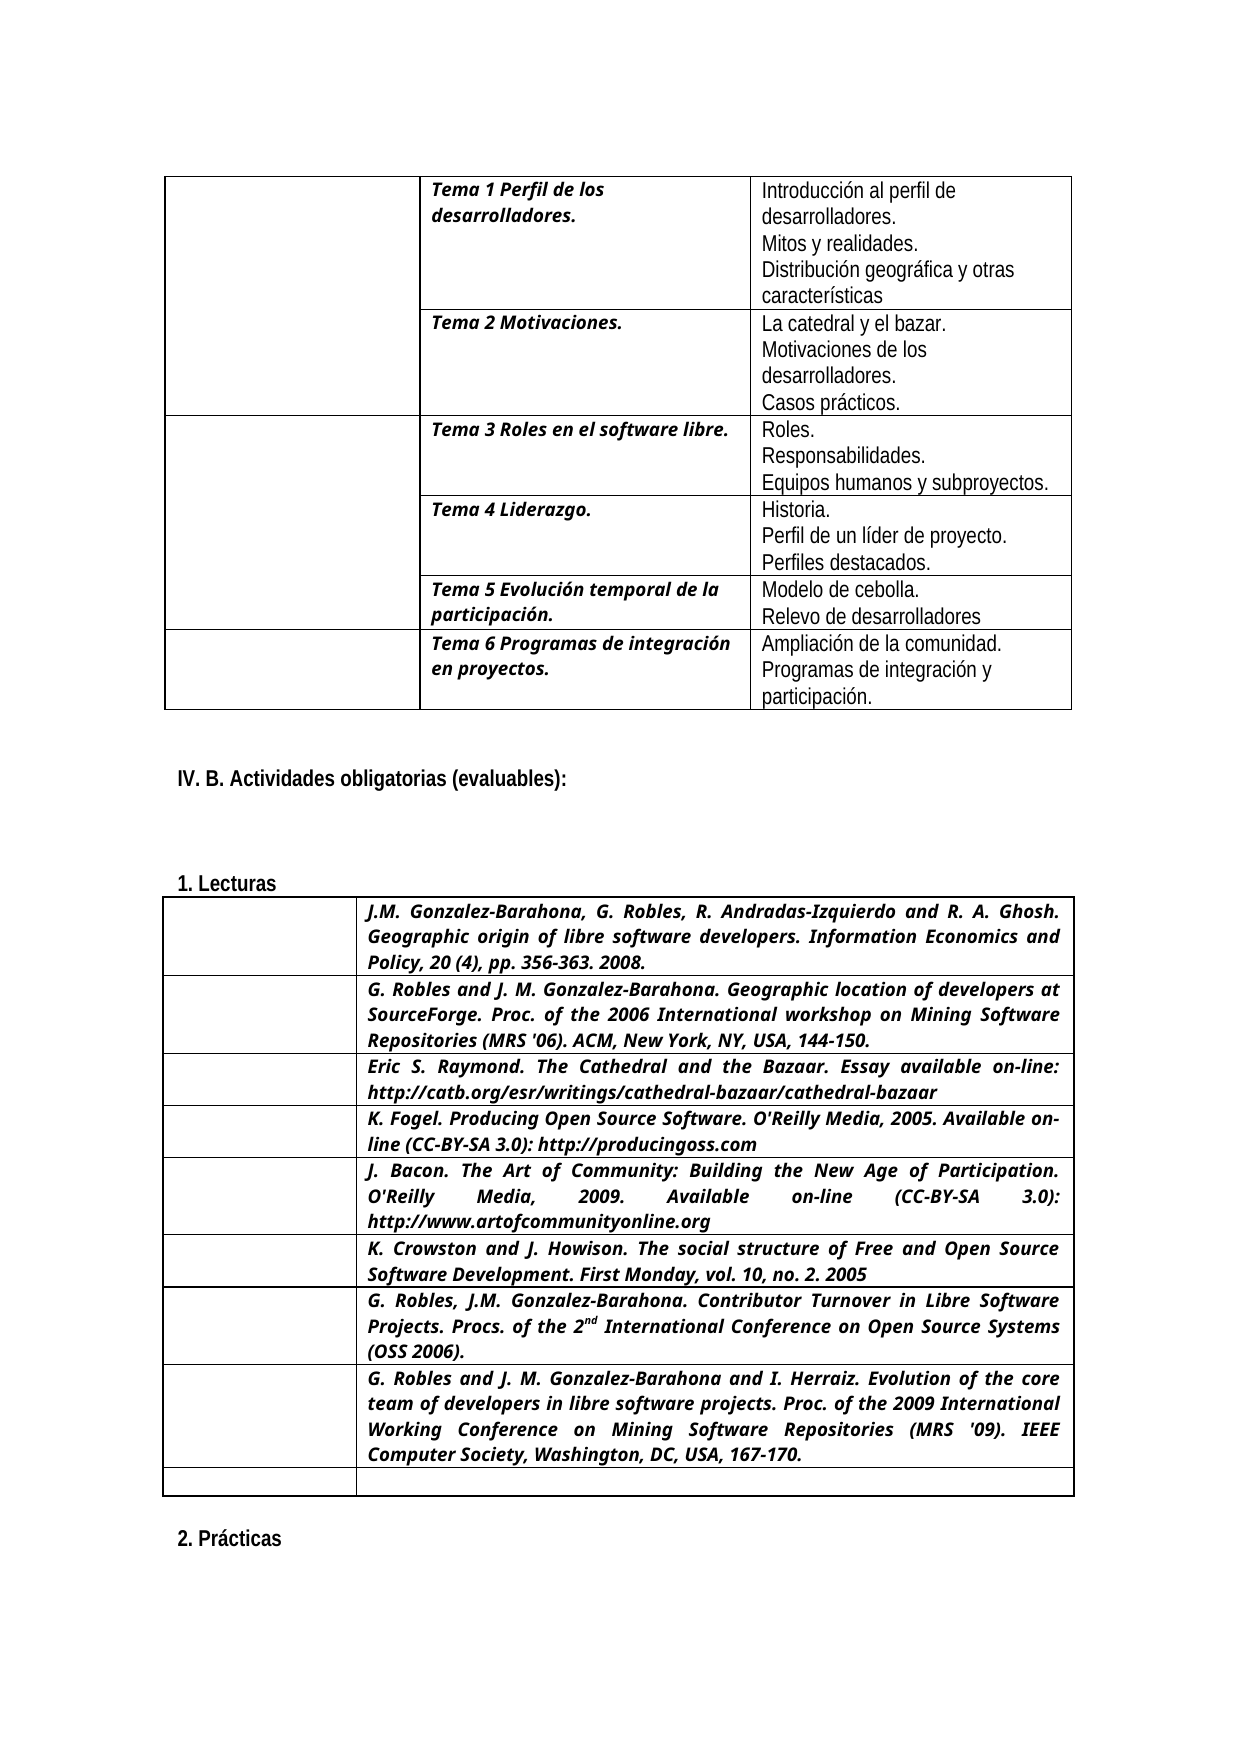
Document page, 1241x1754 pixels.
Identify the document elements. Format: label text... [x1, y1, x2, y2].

table_cell [166, 177, 419, 308]
table_cell [166, 495, 419, 575]
table_cell K. Crowston and J. Howison. The social structure of Free and Open Source Software Development. First Monday, vol. 10, no. 2. 2005 [357, 1235, 1073, 1286]
table_cell Modelo de cebolla. Relevo de desarrolladores [751, 576, 1071, 629]
table_cell [357, 1468, 1073, 1494]
table_cell [164, 1288, 356, 1364]
table_cell [166, 630, 419, 709]
table_header J.M. Gonzalez-Barahona, G. Robles, R. Andradas-Izquierdo and R. A. Ghosh. Geographic origin of libre software developers. Information Economics and Policy, 20 (4), pp. 356-363. 2008. [357, 898, 1073, 975]
table_header [164, 898, 356, 975]
table_cell K. Fogel. Producing Open Source Software. O'Reilly Media, 2005. Available on-line (CC-BY-SA 3.0): http://producingoss.com [357, 1106, 1073, 1157]
table_cell G. Robles, J.M. Gonzalez-Barahona. Contributor Turnover in Libre Software Projects. Procs. of the 2nd International Conference on Open Source Systems (OSS 2006). [357, 1288, 1073, 1364]
table_cell [166, 309, 419, 415]
table_cell Ampliación de la comunidad. Programas de integración y participación. [751, 630, 1071, 709]
table_cell La catedral y el bazar. Motivaciones de los desarrolladores. Casos prácticos. [751, 310, 1071, 415]
table_cell [164, 1054, 356, 1104]
table_cell [166, 416, 419, 495]
table_cell Tema 4 Liderazgo. [421, 496, 750, 575]
table_cell [164, 1235, 356, 1286]
text 1. Lecturas [177, 870, 1063, 896]
table_cell G. Robles and J. M. Gonzalez-Barahona and I. Herraiz. Evolution of the core team of developers in libre software projects. Proc. of the 2009 International Working Conference on Mining Software Repositories (MRS '09). IEEE Computer Society, Washington, DC, USA, 167-170. [357, 1365, 1073, 1467]
table_cell Tema 3 Roles en el software libre. [421, 416, 750, 495]
table_cell Tema 6 Programas de integración en proyectos. [421, 630, 750, 709]
table_cell [164, 976, 356, 1052]
table_cell J. Bacon. The Art of Community: Building the New Age of Participation. O'Reilly Media, 2009. Available on-line (CC-BY-SA 3.0): http://www.artofcommunityonline.org [357, 1158, 1073, 1234]
table_cell Tema 1 Perfil de los desarrolladores. [421, 177, 750, 308]
table_cell Historia. Perfil de un líder de proyecto. Perfiles destacados. [751, 496, 1071, 575]
table_cell Introducción al perfil de desarrolladores. Mitos y realidades. Distribución geográfica y otras características [751, 177, 1071, 308]
text 2. Prácticas [177, 1524, 1063, 1551]
table_cell [164, 1106, 356, 1157]
table_cell [166, 575, 419, 629]
text IV. B. Actividades obligatorias (evaluables): [177, 764, 1063, 791]
table_cell Tema 5 Evolución temporal de la participación. [421, 576, 750, 629]
table_cell Tema 2 Motivaciones. [421, 310, 750, 415]
table_cell [164, 1365, 356, 1467]
table_cell G. Robles and J. M. Gonzalez-Barahona. Geographic location of developers at SourceForge. Proc. of the 2006 International workshop on Mining Software Repositories (MRS '06). ACM, New York, NY, USA, 144-150. [357, 976, 1073, 1052]
table_cell [164, 1468, 356, 1494]
table_cell [164, 1158, 356, 1234]
table_cell Eric S. Raymond. The Cathedral and the Bazaar. Essay available on-line: http://catb.org/esr/writings/cathedral-bazaar/cathedral-bazaar [357, 1054, 1073, 1104]
table_cell Roles. Responsabilidades. Equipos humanos y subproyectos. [751, 416, 1071, 495]
